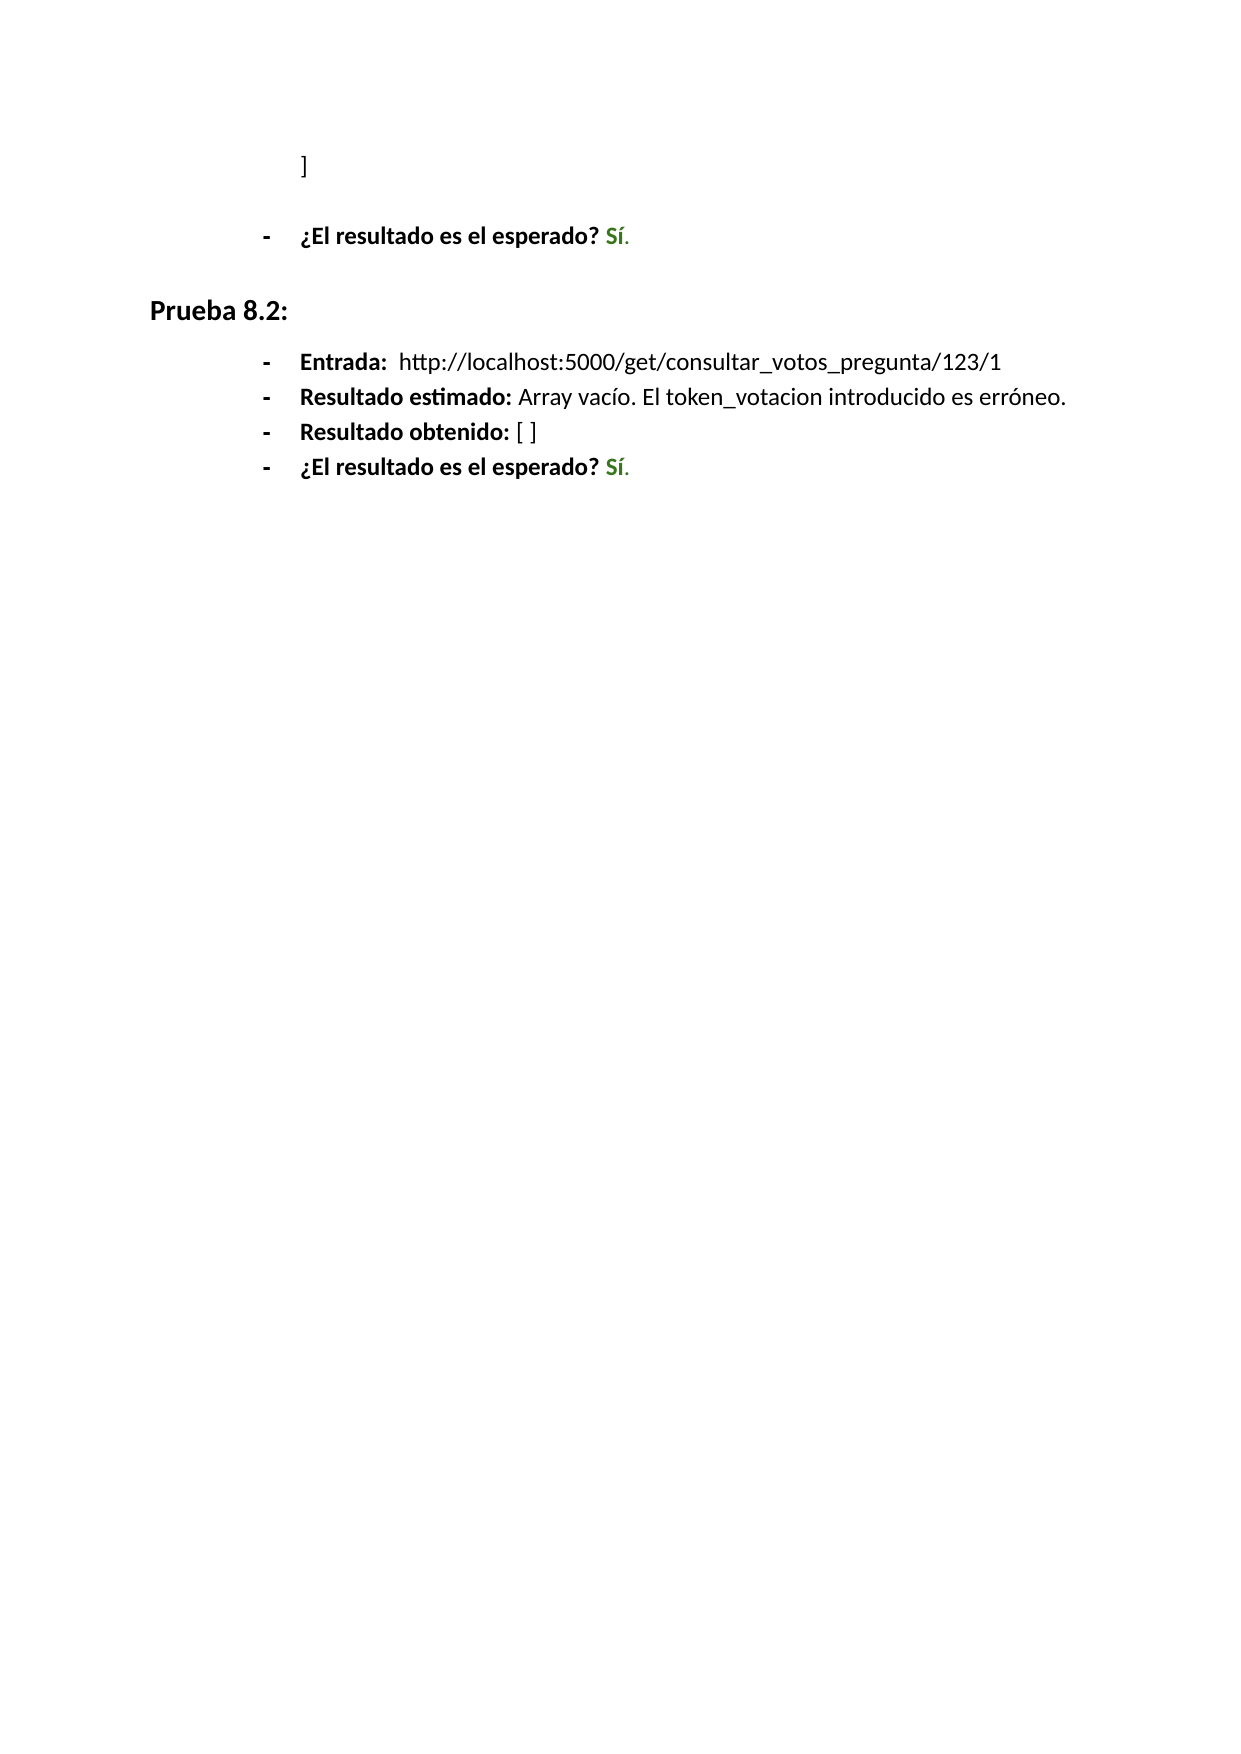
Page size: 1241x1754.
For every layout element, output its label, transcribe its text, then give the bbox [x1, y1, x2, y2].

list Resultado obtenido: [ ] [262, 416, 1090, 446]
list Resultado estimado: Array vacío. El token_votacion introducido es erróneo. [262, 381, 1090, 411]
text ] [225, 150, 1090, 181]
list Entrada: http://localhost:5000/get/consultar_votos_pregunta/123/1 [262, 346, 1090, 376]
list ¿El resultado es el esperado? Sí. [262, 451, 1090, 481]
subtitle Prueba 8.2: [150, 292, 1090, 328]
list ¿El resultado es el esperado? Sí. [262, 220, 1090, 251]
